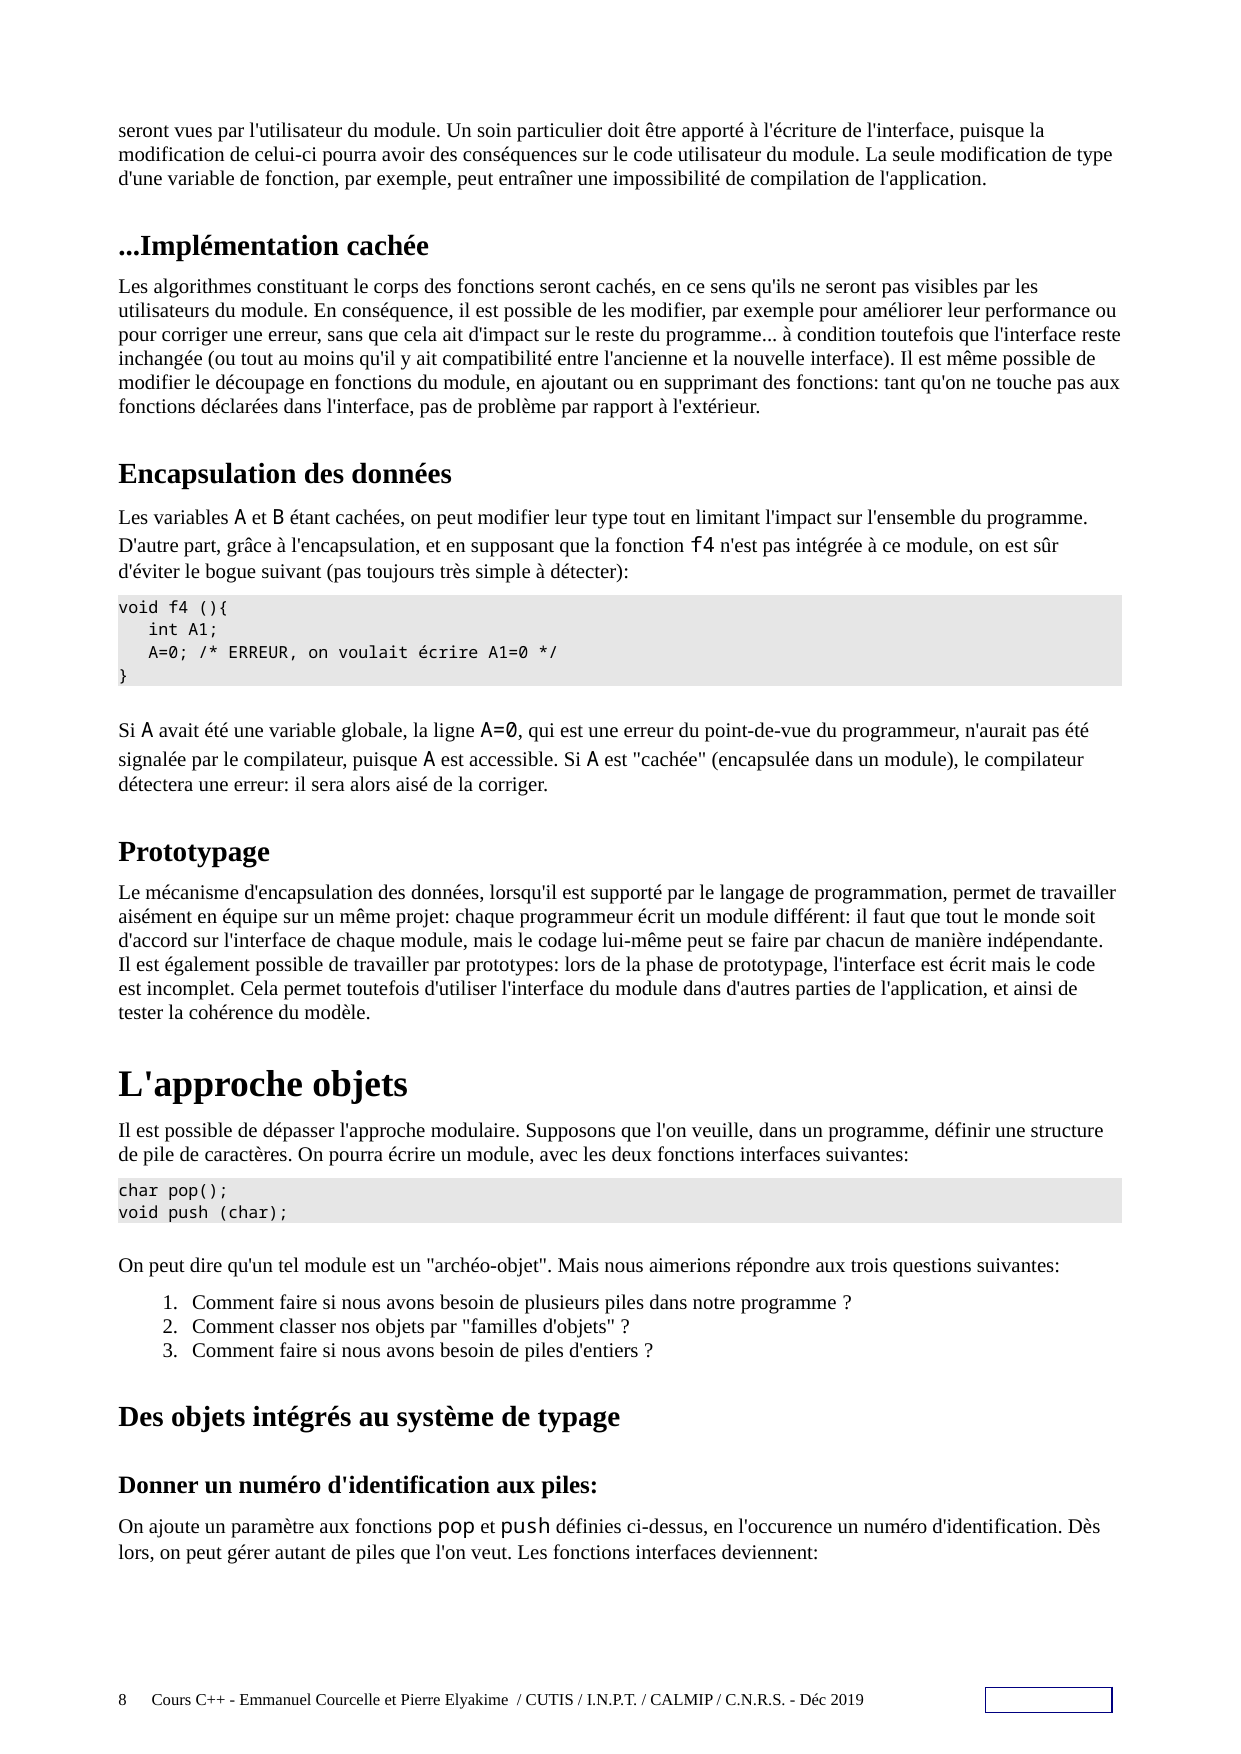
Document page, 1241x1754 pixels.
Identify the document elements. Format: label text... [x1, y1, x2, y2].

text Si A avait été une variable globale, la ligne A=0, qui est une erreur du point-de-vue du programmeur, n'aurait pas été signalée par le compilateur, puisque A est accessible. Si A est "cachée" (encapsulée dans un module), le compilateur détectera une erreur: il sera alors aisé de la corriger. [118, 716, 1122, 796]
text Les variables A et B étant cachées, on peut modifier leur type tout en limitant l'impact sur l'ensemble du programme. D'autre part, grâce à l'encapsulation, et en supposant que la fonction f4 n'est pas intégrée à ce module, on est sûr d'éviter le bogue suivant (pas toujours très simple à détecter): [118, 502, 1122, 583]
text Il est possible de dépasser l'approche modulaire. Supposons que l'on veuille, dans un programme, définir une structure de pile de caractères. On pourra écrire un module, avec les deux fonctions interfaces suivantes: [118, 1117, 1122, 1166]
list Comment classer nos objets par "familles d'objets" ? [162, 1314, 1122, 1338]
text Les algorithmes constituant le corps des fonctions seront cachés, en ce sens qu'ils ne seront pas visibles par les utilisateurs du module. En conséquence, il est possible de les modifier, par exemple pour améliorer leur performance ou pour corriger une erreur, sans que cela ait d'impact sur le reste du programme... à condition toutefois que l'interface reste inchangée (ou tout au moins qu'il y ait compatibilité entre l'ancienne et la nouvelle interface). Il est même possible de modifier le découpage en fonctions du module, en ajoutant ou en supprimant des fonctions: tant qu'on ne touche pas aux fonctions déclarées dans l'interface, pas de problème par rapport à l'extérieur. [118, 274, 1122, 418]
subtitle Donner un numéro d'identification aux piles: [118, 1470, 1122, 1499]
list Comment faire si nous avons besoin de plusieurs piles dans notre programme ? [162, 1289, 1122, 1314]
text On ajoute un paramètre aux fonctions pop et push définies ci-dessus, en l'occurence un numéro d'identification. Dès lors, on peut gérer autant de piles que l'on veut. Les fonctions interfaces deviennent: [118, 1512, 1122, 1564]
text int A1; [118, 618, 1122, 641]
subtitle Prototypage [118, 834, 1122, 867]
text Le mécanisme d'encapsulation des données, lorsqu'il est supporté par le langage de programmation, permet de travailler aisément en équipe sur un même projet: chaque programmeur écrit un module différent: il faut que tout le monde soit d'accord sur l'interface de chaque module, mais le codage lui-même peut se faire par chacun de manière indépendante. Il est également possible de travailler par prototypes: lors de la phase de prototypage, l'interface est écrit mais le code est incomplet. Cela permet toutefois d'utiliser l'interface du module dans d'autres parties de l'application, et ainsi de tester la cohérence du modèle. [118, 880, 1122, 1024]
subtitle ...Implémentation cachée [118, 228, 1122, 261]
list Comment faire si nous avons besoin de piles d'entiers ? [162, 1338, 1122, 1362]
subtitle L'approche objets [118, 1062, 1122, 1105]
text void f4 (){ [118, 595, 1122, 618]
text seront vues par l'utilisateur du module. Un soin particulier doit être apporté à l'écriture de l'interface, puisque la modification de celui-ci pourra avoir des conséquences sur le code utilisateur du module. La seule modification de type d'une variable de fonction, par exemple, peut entraîner une impossibilité de compilation de l'application. [118, 118, 1122, 190]
text char pop(); [118, 1178, 1122, 1201]
text On peut dire qu'un tel module est un "archéo-objet". Mais nous aimerions répondre aux trois questions suivantes: [118, 1253, 1122, 1277]
subtitle Encapsulation des données [118, 456, 1122, 489]
text A=0; /* ERREUR, on voulait écrire A1=0 */ [118, 641, 1122, 663]
text } [118, 663, 1122, 686]
subtitle Des objets intégrés au système de typage [118, 1399, 1122, 1433]
text void push (char); [118, 1201, 1122, 1223]
